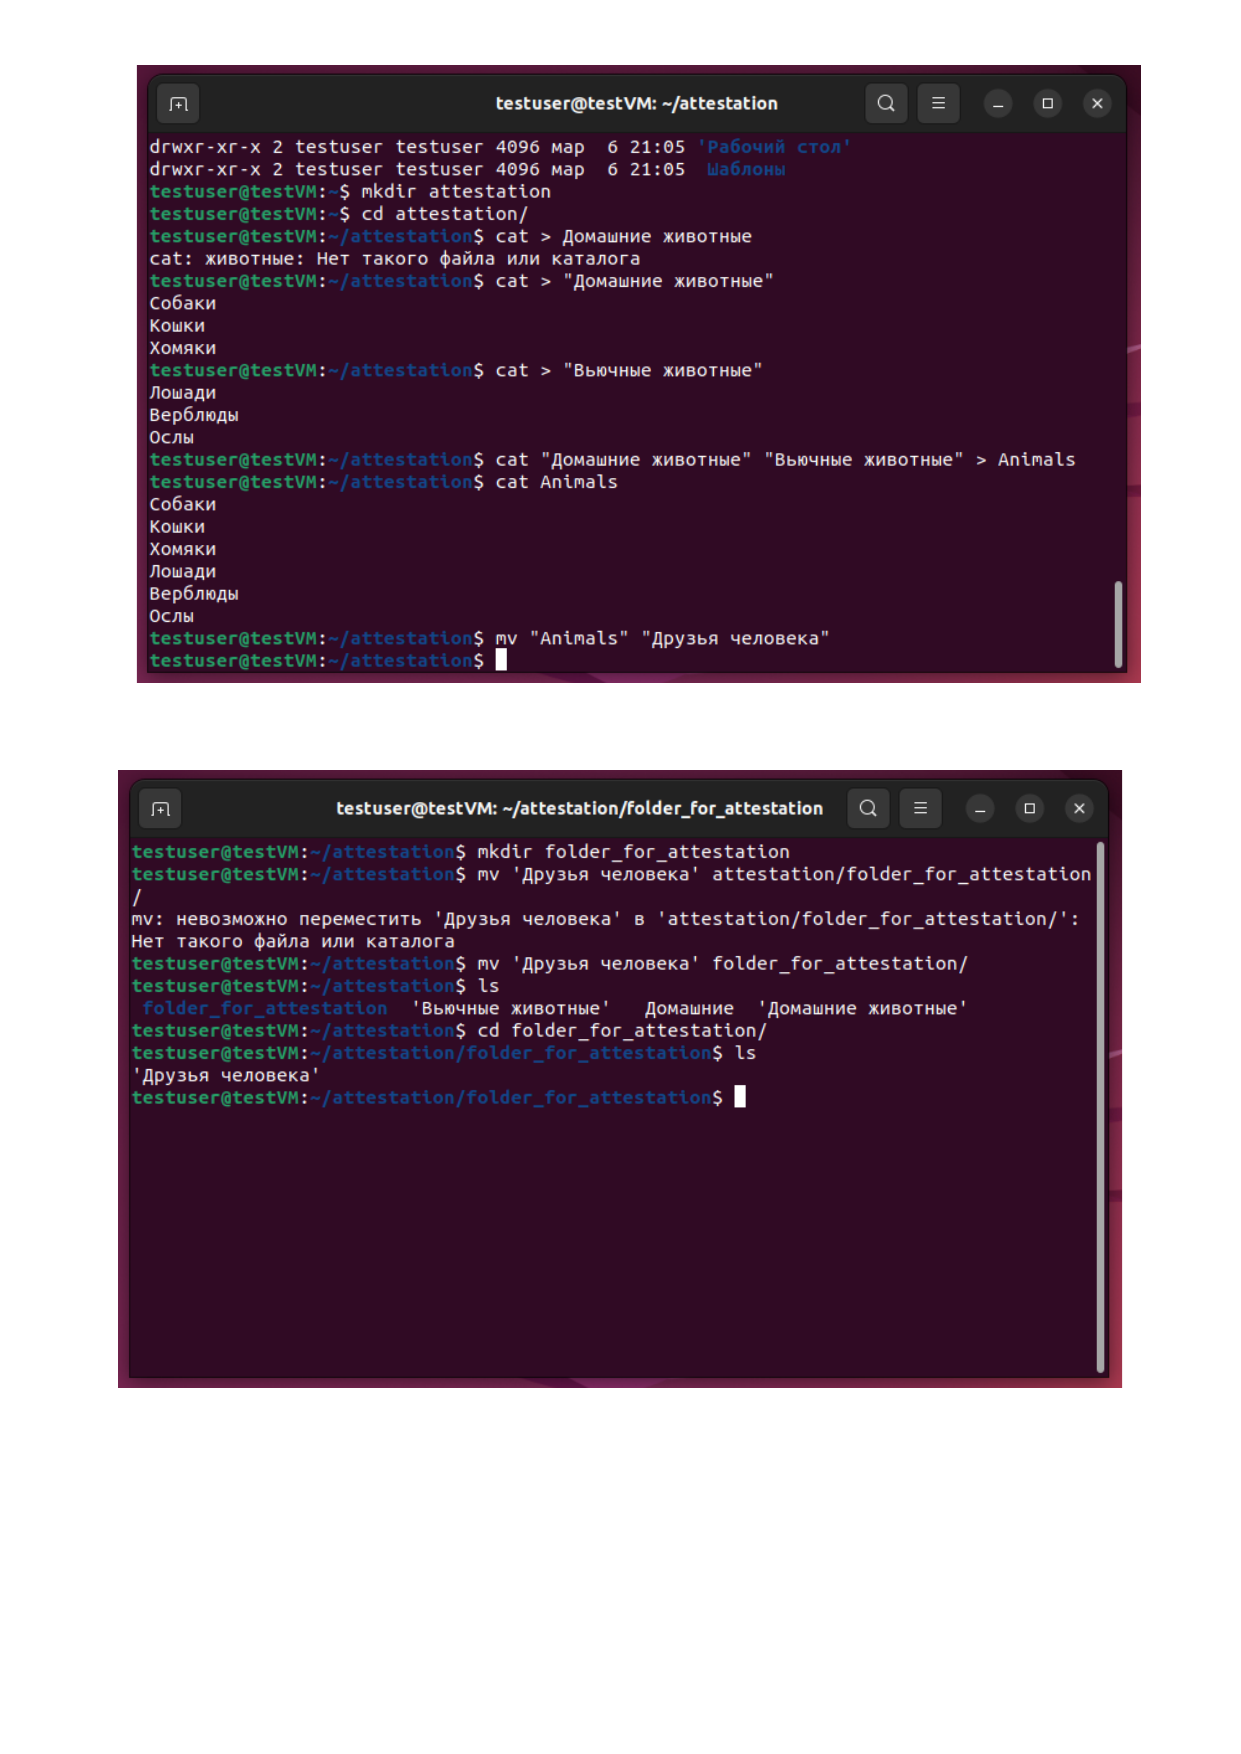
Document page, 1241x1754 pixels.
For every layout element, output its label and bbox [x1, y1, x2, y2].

picture [136, 65, 1141, 683]
picture [118, 770, 1123, 1388]
